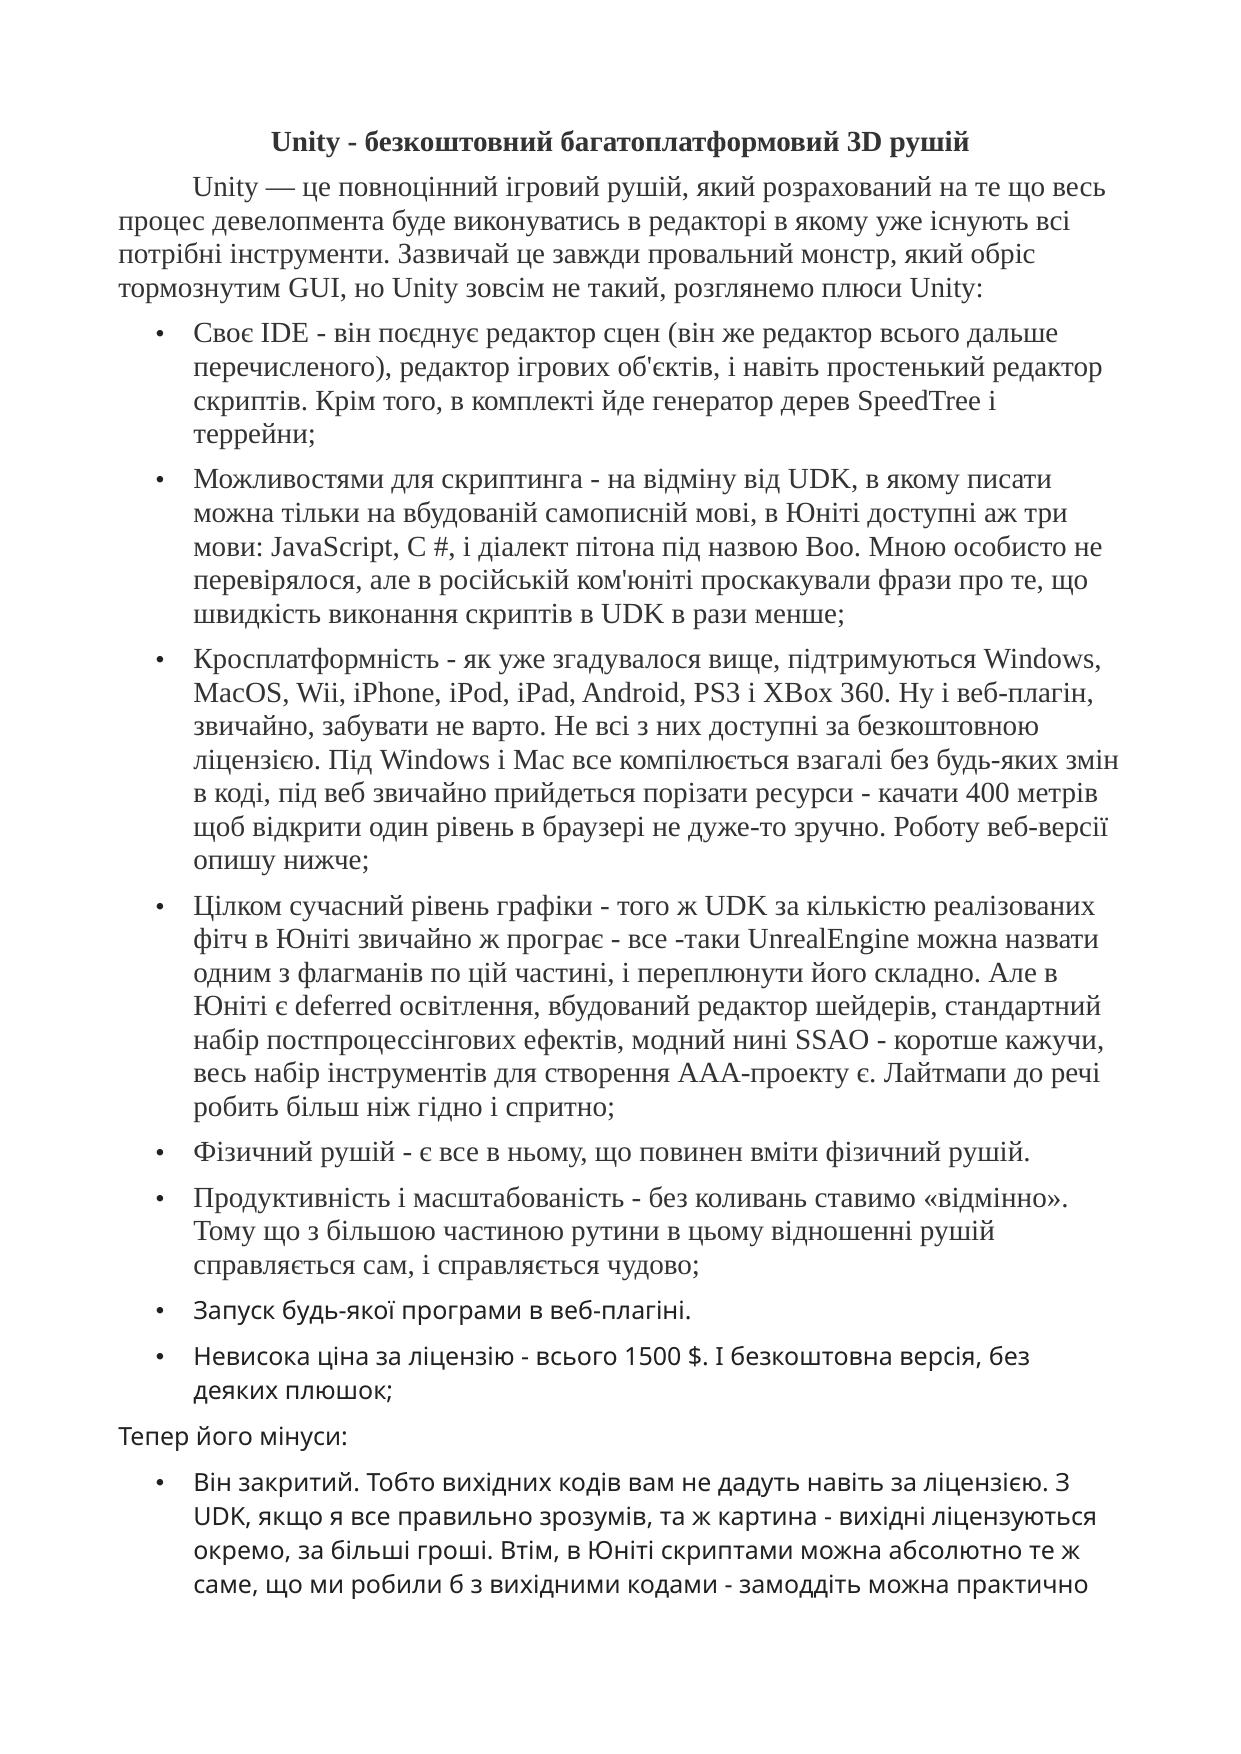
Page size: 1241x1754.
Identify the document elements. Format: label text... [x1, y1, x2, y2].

list Невисока ціна за ліцензію - всього 1500 $. І безкоштовна версія, без деяких плюшок; [156, 1338, 1122, 1406]
list Він закритий. Тобто вихідних кодів вам не дадуть навіть за ліцензією. З UDK, якщо я все правильно зрозумів, та ж картина - вихідні ліцензуються окремо, за більші гроші. Втім, в Юніті скриптами можна абсолютно те ж саме, що ми робили б з вихідними кодами - замоддіть можна практично [156, 1464, 1122, 1601]
text Тепер його мінуси: [118, 1418, 1122, 1452]
text Unity - безкоштовний багатоплатформовий 3D рушій [118, 124, 1122, 158]
list Запуск будь-якої програми в веб-плагіні. [156, 1292, 1122, 1326]
list Кросплатформність - як уже згадувалося вище, підтримуються Windows, MacOS, Wii, iPhone, iPod, iPad, Android, PS3 і XBox 360. Ну і веб-плагін, звичайно, забувати не варто. Не всі з них доступні за безкоштовною ліцензією. Під Windows і Mac все компілюється взагалі без будь-яких змін в коді, під веб звичайно прийдеться порізати ресурси - качати 400 метрів щоб відкрити один рівень в браузері не дуже-то зручно. Роботу веб-версії опишу нижче; [156, 641, 1122, 876]
list Можливостями для скриптинга - на відміну від UDK, в якому писати можна тільки на вбудованій самописній мові, в Юніті доступні аж три мови: JavaScript, C #, і діалект пітона під назвою Boo. Мною особисто не перевірялося, але в російській ком'юніті проскакували фрази про те, що швидкість виконання скриптів в UDK в рази менше; [156, 462, 1122, 629]
list Продуктивність і масштабованість - без коливань ставимо «відмінно». Тому що з більшою частиною рутини в цьому відношенні рушій справляється сам, і справляється чудово; [156, 1180, 1122, 1281]
list Цілком сучасний рівень графіки - того ж UDK за кількістю реалізованих фітч в Юніті звичайно ж програє - все -таки UnrealEngine можна назвати одним з флагманів по цій частині, і переплюнути його складно. Але в Юніті є deferred освітлення, вбудований редактор шейдерів, стандартний набір постпроцессінгових ефектів, модний нині SSAO - коротше кажучи, весь набір інструментів для створення AAA-проекту є. Лайтмапи до речі робить більш ніж гідно і спритно; [156, 888, 1122, 1123]
text Unity — це повноцінний ігровий рушій, який розрахований на те що весь процес девелопмента буде виконуватись в редакторі в якому уже існують всі потрібні інструменти. Зазвичай це завжди провальний монстр, який обріс тормознутим GUI, но Unity зовсім не такий, розглянемо плюси Unity: [118, 169, 1122, 304]
list Своє IDE - він поєднує редактор сцен (він же редактор всього дальше перечисленого), редактор ігрових об'єктів, і навіть простенький редактор скриптів. Крім того, в комплекті йде генератор дерев SpeedTree і террейни; [156, 316, 1122, 450]
list Фізичний рушій - є все в ньому, що повинен вміти фізичний рушій. [156, 1134, 1122, 1168]
